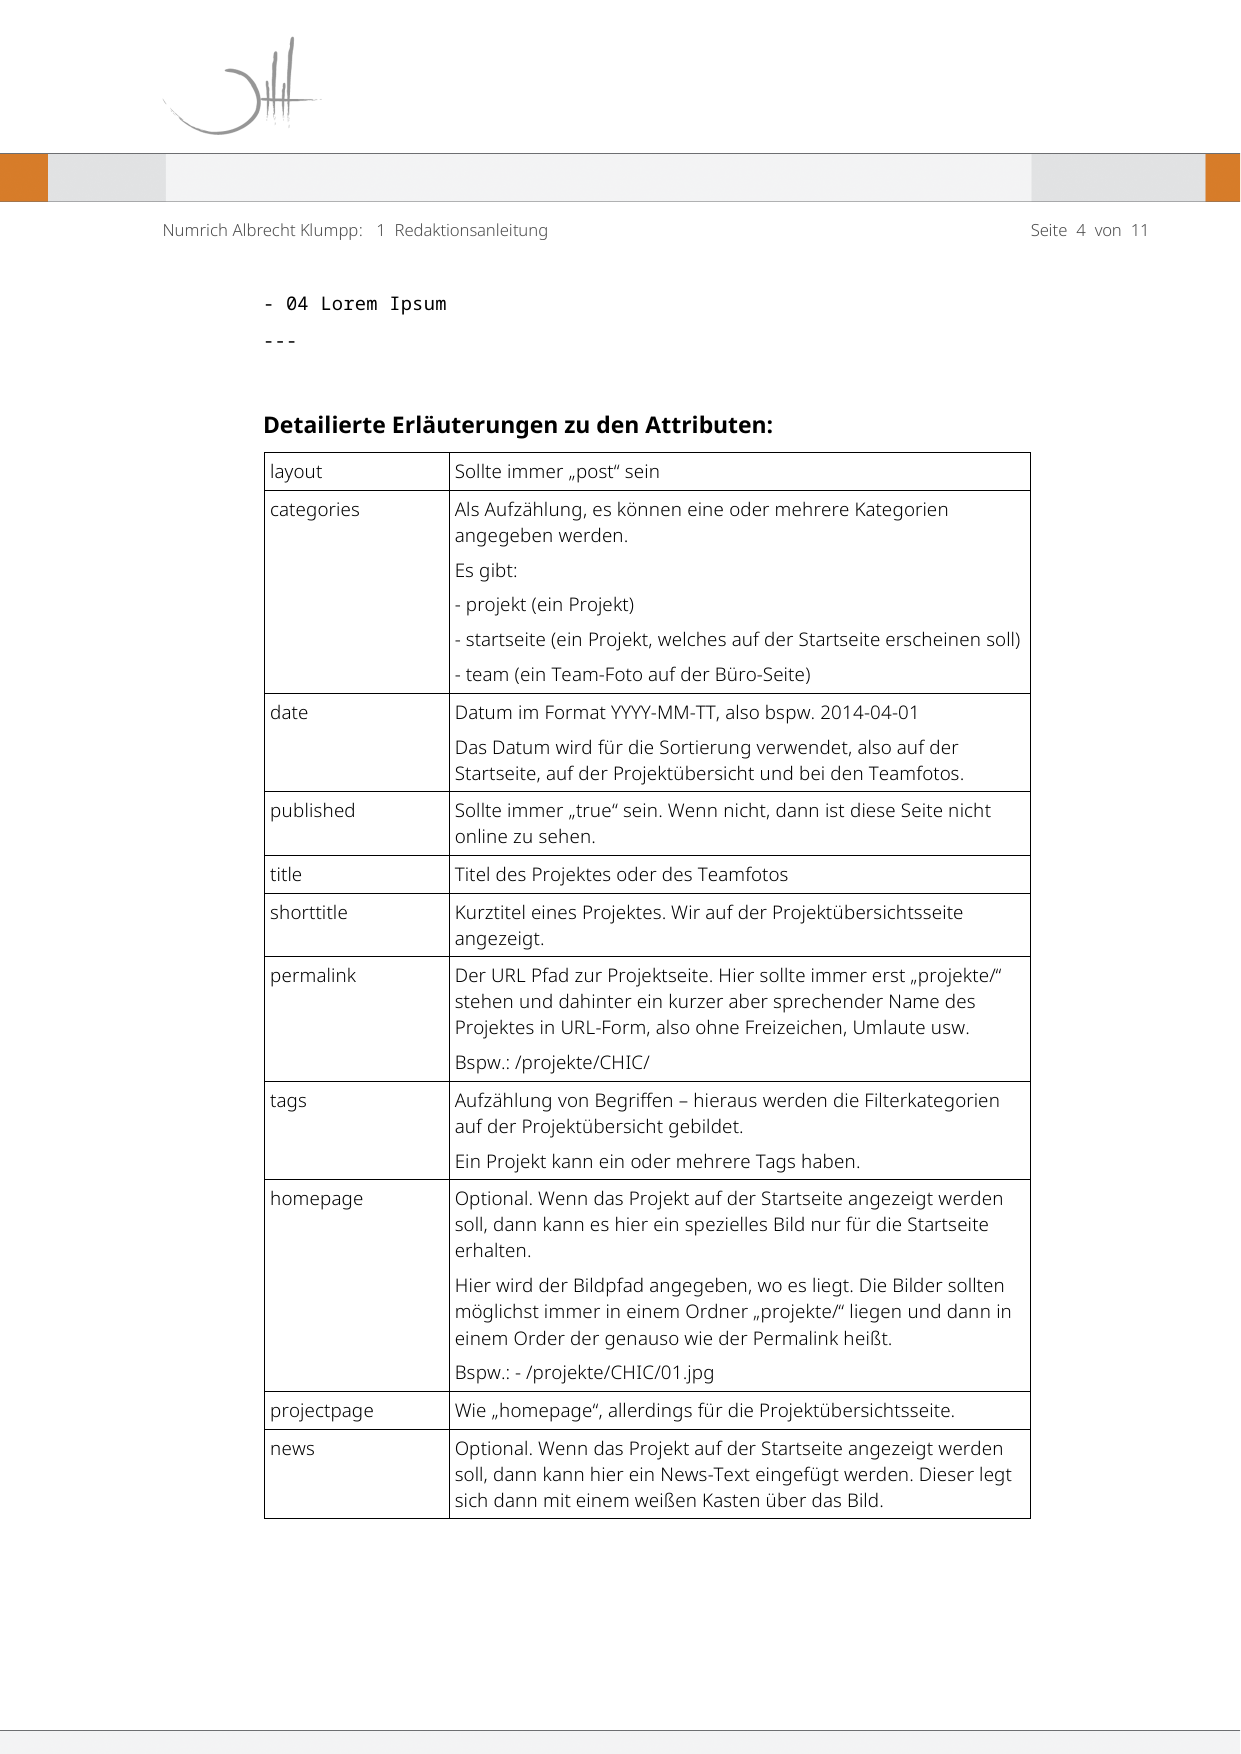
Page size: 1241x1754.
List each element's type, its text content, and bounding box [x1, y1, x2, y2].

table_cell Sollte immer „true“ sein. Wenn nicht, dann ist diese Seite nicht online zu sehen. [450, 792, 1030, 855]
table_cell Als Aufzählung, es können eine oder mehrere Kategorien angegeben werden. Es gibt: - projekt (ein Projekt) - startseite (ein Projekt, welches auf der Startseite erscheinen soll) - team (ein Team-Foto auf der Büro-Seite) [450, 491, 1030, 693]
table_cell Datum im Format YYYY-MM-TT, also bspw. 2014-04-01 Das Datum wird für die Sortierung verwendet, also auf der Startseite, auf der Projektübersicht und bei den Teamfotos. [450, 694, 1030, 791]
table_cell categories [265, 491, 449, 693]
table_cell title [265, 856, 449, 893]
picture [0, 153, 1241, 202]
table_cell published [265, 792, 449, 855]
table_cell permalink [265, 957, 449, 1081]
picture [0, 1730, 1241, 1754]
table_cell Aufzählung von Begriffen – hieraus werden die Filterkategorien auf der Projektübersicht gebildet. Ein Projekt kann ein oder mehrere Tags haben. [450, 1082, 1030, 1179]
table_cell Titel des Projektes oder des Teamfotos [450, 856, 1030, 893]
table_cell Optional. Wenn das Projekt auf der Startseite angezeigt werden soll, dann kann hier ein News-Text eingefügt werden. Dieser legt sich dann mit einem weißen Kasten über das Bild. [450, 1430, 1030, 1518]
table_cell projectpage [265, 1392, 449, 1429]
table_header layout [265, 453, 449, 490]
table_cell Der URL Pfad zur Projektseite. Hier sollte immer erst „projekte/“ stehen und dahinter ein kurzer aber sprechender Name des Projektes in URL-Form, also ohne Freizeichen, Umlaute usw. Bspw.: /projekte/CHIC/ [450, 957, 1030, 1081]
table_cell Wie „homepage“, allerdings für die Projektübersichtsseite. [450, 1392, 1030, 1429]
table_header Sollte immer „post“ sein [450, 453, 1030, 490]
text Detailierte Erläuterungen zu den Attributen: [263, 408, 1031, 439]
table_cell shorttitle [265, 894, 449, 956]
picture [162, 35, 322, 136]
table_cell news [265, 1430, 449, 1518]
text - 04 Lorem Ipsum [263, 289, 1031, 315]
table_cell tags [265, 1082, 449, 1179]
table_cell Optional. Wenn das Projekt auf der Startseite angezeigt werden soll, dann kann es hier ein spezielles Bild nur für die Startseite erhalten. Hier wird der Bildpfad angegeben, wo es liegt. Die Bilder sollten möglichst immer in einem Ordner „projekte/“ liegen und dann in einem Order der genauso wie der Permalink heißt. Bspw.: - /projekte/CHIC/01.jpg [450, 1180, 1030, 1391]
table_cell homepage [265, 1180, 449, 1391]
table_cell date [265, 694, 449, 791]
table_cell Kurztitel eines Projektes. Wir auf der Projektübersichtsseite angezeigt. [450, 894, 1030, 956]
text --- [263, 327, 1031, 353]
